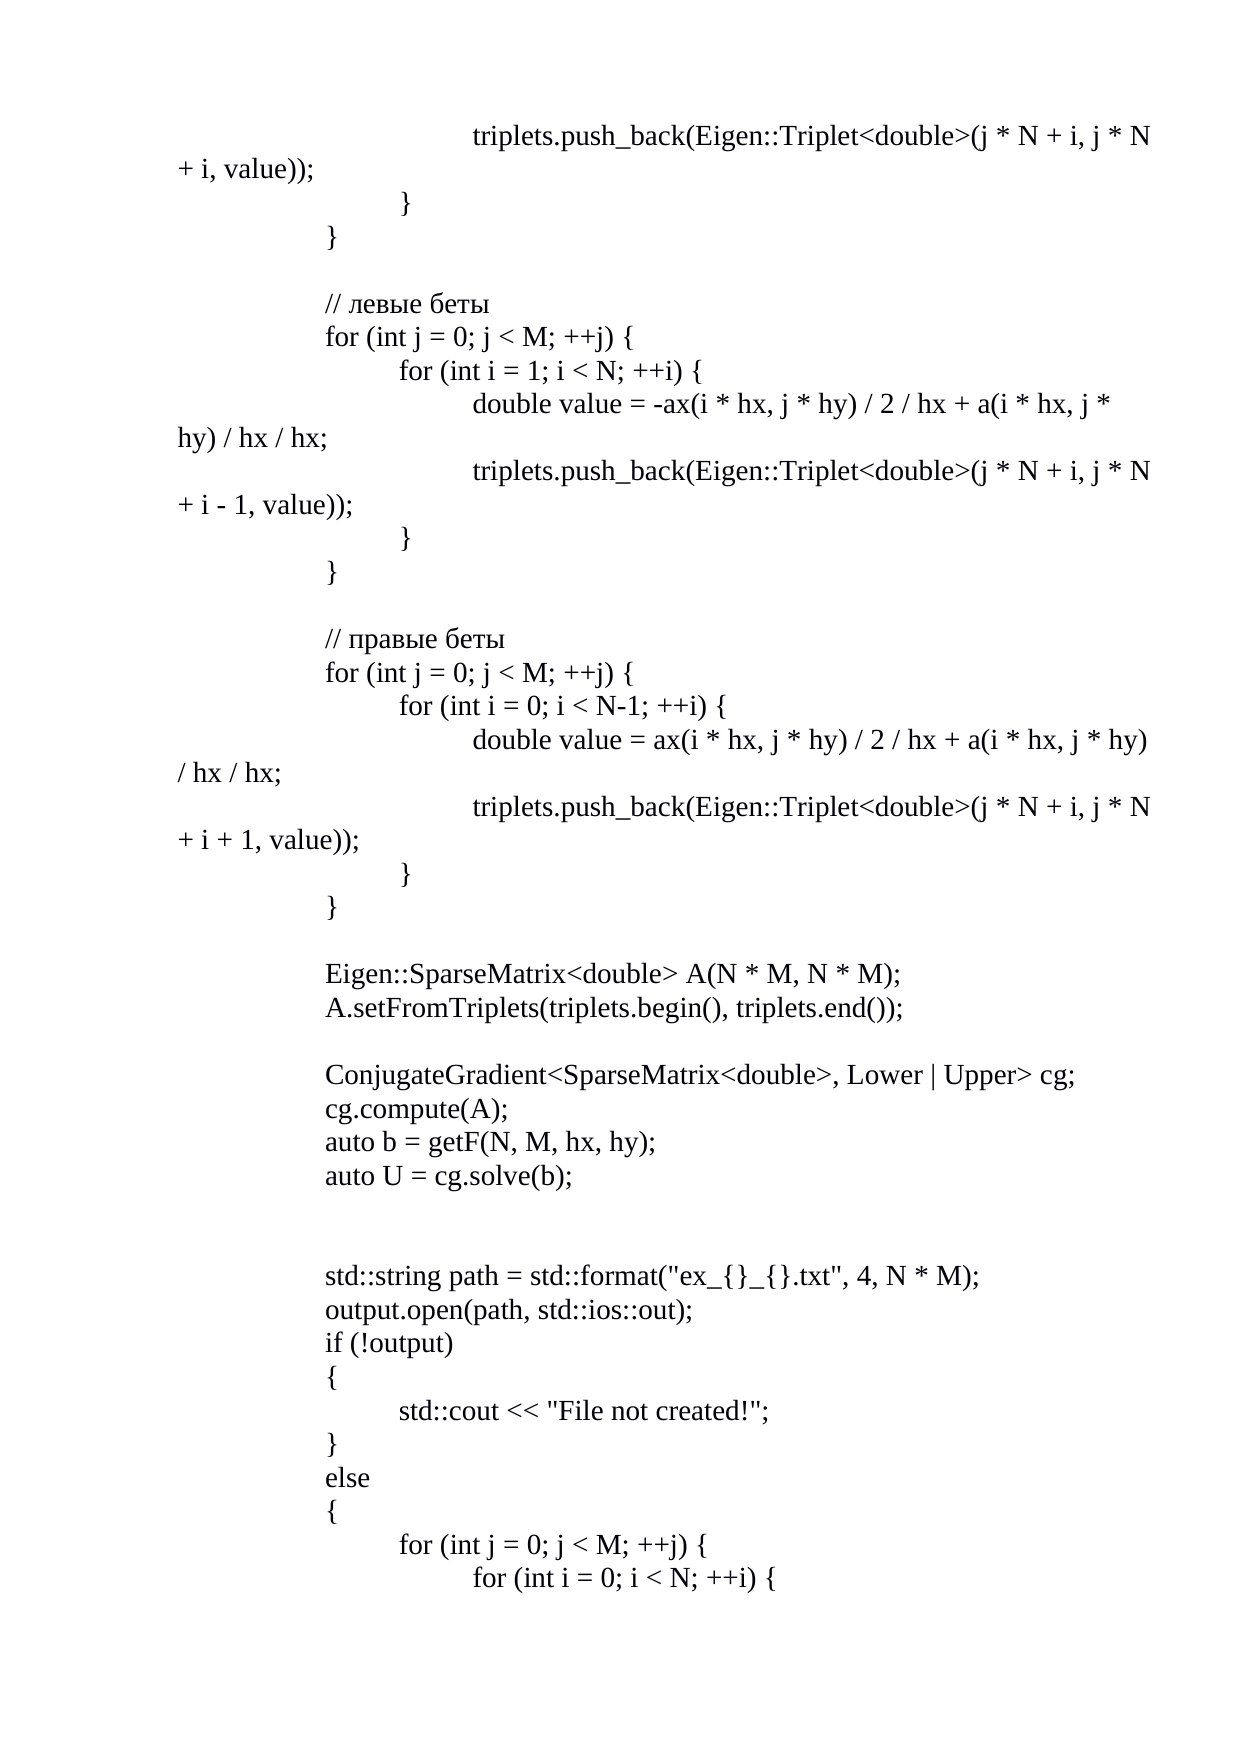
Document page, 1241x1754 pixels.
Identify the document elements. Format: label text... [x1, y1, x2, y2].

text auto U = cg.solve(b); [177, 1158, 1152, 1191]
text { [177, 1493, 1152, 1527]
text for (int j = 0; j < M; ++j) { [177, 655, 1152, 688]
text if (!output) [177, 1326, 1152, 1359]
text for (int j = 0; j < M; ++j) { [177, 1527, 1152, 1560]
text cg.compute(A); [177, 1091, 1152, 1124]
text std::cout << "File not created!"; [177, 1393, 1152, 1426]
text else [177, 1460, 1152, 1493]
text double value = -ax(i * hx, j * hy) / 2 / hx + a(i * hx, j * hy) / hx / hx; [177, 386, 1152, 453]
text } [177, 554, 1152, 588]
text for (int i = 0; i < N; ++i) { [177, 1560, 1152, 1594]
text } [177, 521, 1152, 554]
text for (int j = 0; j < M; ++j) { [177, 319, 1152, 353]
text triplets.push_back(Eigen::Triplet<double>(j * N + i, j * N + i + 1, value)); [177, 789, 1152, 856]
text // правые беты [177, 621, 1152, 655]
text } [177, 219, 1152, 252]
text auto b = getF(N, M, hx, hy); [177, 1124, 1152, 1158]
text } [177, 185, 1152, 219]
text double value = ax(i * hx, j * hy) / 2 / hx + a(i * hx, j * hy) / hx / hx; [177, 722, 1152, 789]
text Eigen::SparseMatrix<double> A(N * M, N * M); [177, 957, 1152, 990]
text } [177, 856, 1152, 889]
text A.setFromTriplets(triplets.begin(), triplets.end()); [177, 990, 1152, 1024]
text triplets.push_back(Eigen::Triplet<double>(j * N + i, j * N + i - 1, value)); [177, 453, 1152, 521]
text std::string path = std::format("ex_{}_{}.txt", 4, N * M); [177, 1258, 1152, 1292]
text for (int i = 1; i < N; ++i) { [177, 353, 1152, 386]
text { [177, 1359, 1152, 1393]
text output.open(path, std::ios::out); [177, 1292, 1152, 1326]
text ConjugateGradient<SparseMatrix<double>, Lower | Upper> cg; [177, 1057, 1152, 1091]
text } [177, 889, 1152, 923]
text for (int i = 0; i < N-1; ++i) { [177, 688, 1152, 722]
text } [177, 1426, 1152, 1460]
text triplets.push_back(Eigen::Triplet<double>(j * N + i, j * N + i, value)); [177, 118, 1152, 185]
text // левые беты [177, 286, 1152, 319]
